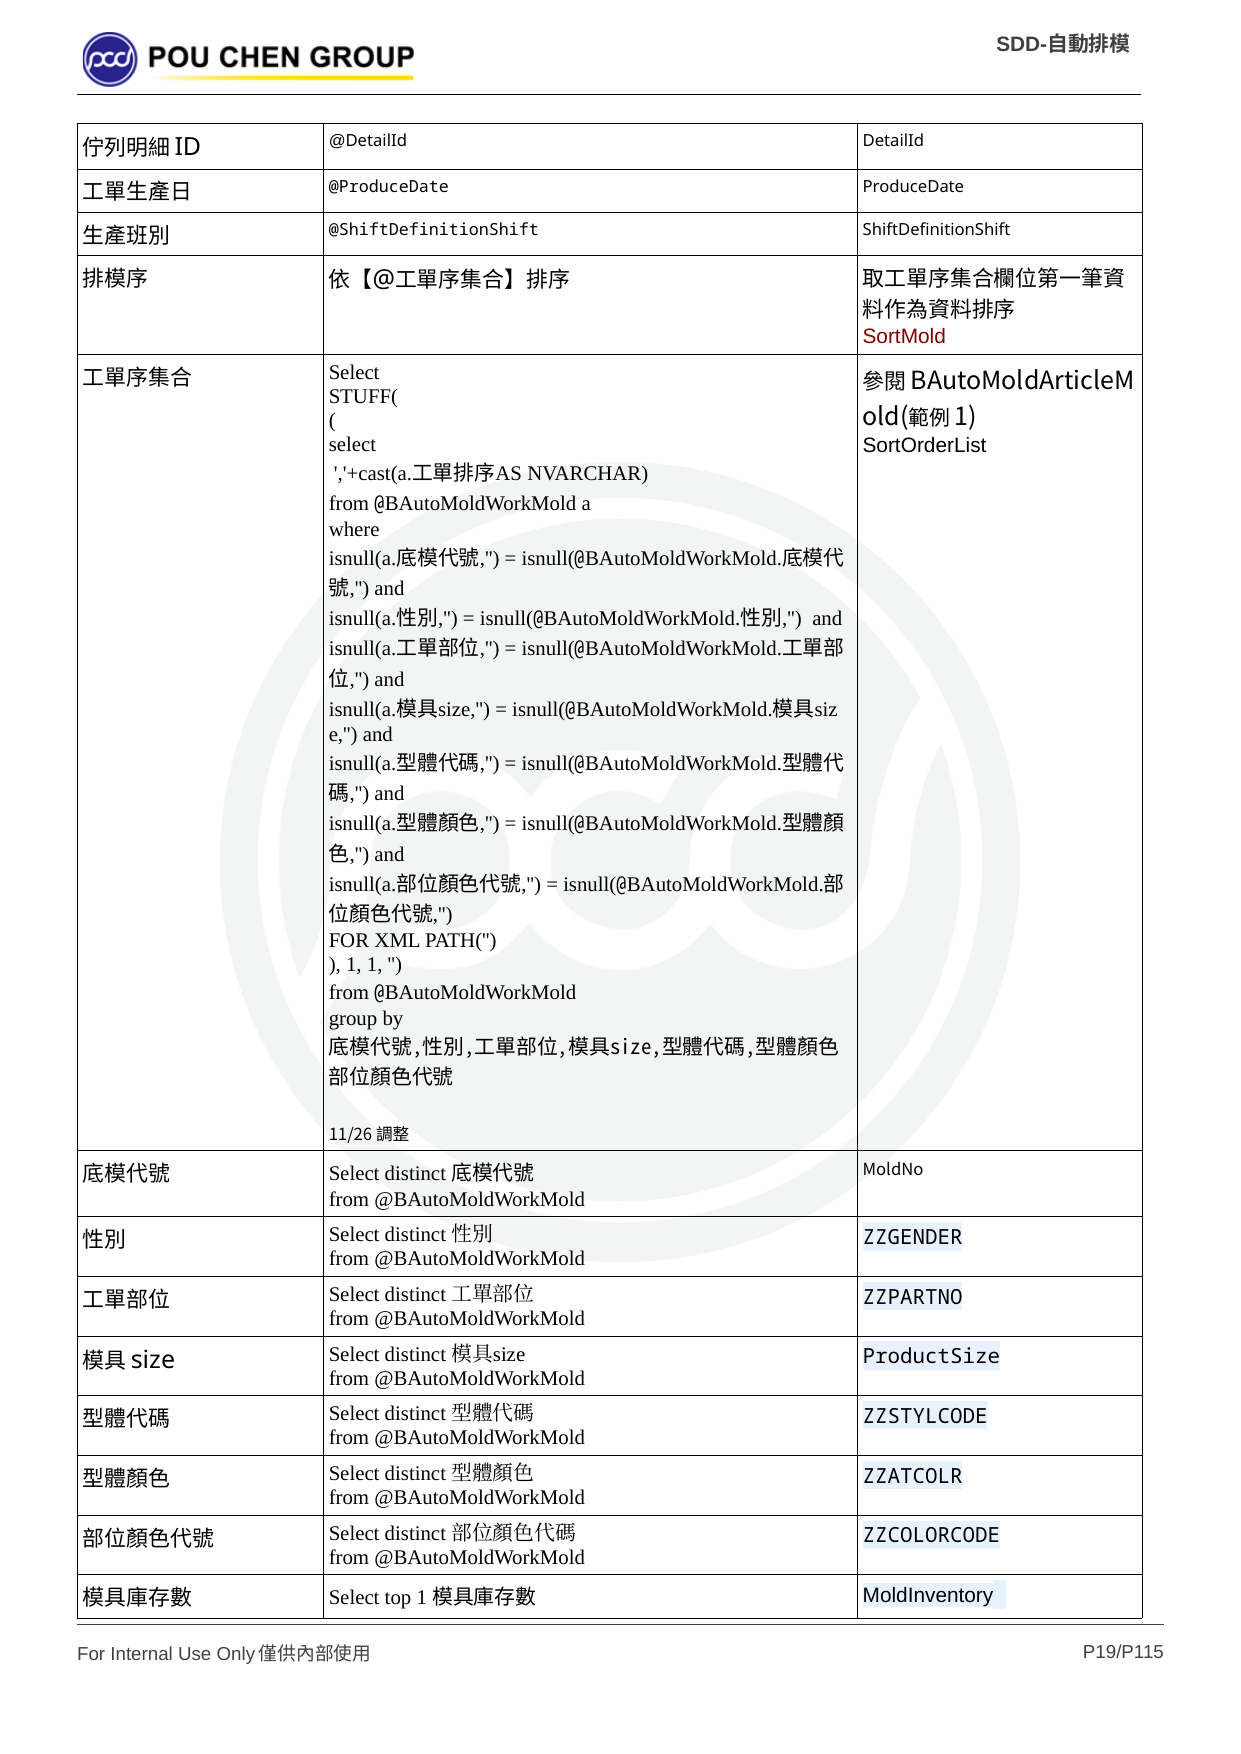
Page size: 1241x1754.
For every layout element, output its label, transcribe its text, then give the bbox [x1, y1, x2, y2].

table_cell Select distinct 部位顏色代碼 from @BAutoMoldWorkMold [324, 1516, 857, 1574]
table_cell DetailId [858, 124, 1142, 168]
picture [82, 32, 414, 87]
table_cell Select distinct 型體顏色 from @BAutoMoldWorkMold [324, 1456, 857, 1515]
table_cell 型體顏色 [78, 1456, 323, 1515]
table_cell ShiftDefinitionShift [858, 213, 1142, 255]
table_cell Select STUFF( ( select ','+cast(a.工單排序AS NVARCHAR) from @BAutoMoldWorkMold a where isnull(a.底模代號,'') = isnull(@BAutoMoldWorkMold.底模代號,'') and isnull(a.性別,'') = isnull(@BAutoMoldWorkMold.性別,'') and isnull(a.工單部位,'') = isnull(@BAutoMoldWorkMold.工單部位,'') and isnull(a.模具size,'') = isnull(@BAutoMoldWorkMold.模具size,'') and isnull(a.型體代碼,'') = isnull(@BAutoMoldWorkMold.型體代碼,'') and isnull(a.型體顏色,'') = isnull(@BAutoMoldWorkMold.型體顏色,'') and isnull(a.部位顏色代號,'') = isnull(@BAutoMoldWorkMold.部位顏色代號,'') FOR XML PATH('') ), 1, 1, '') from @BAutoMoldWorkMold group by 底模代號,性別,工單部位,模具size,型體代碼,型體顏色 部位顏色代號 11/26 調整 [324, 355, 857, 1150]
table_cell ZZGENDER [858, 1217, 1142, 1276]
table_cell Select distinct 性別 from @BAutoMoldWorkMold [324, 1217, 857, 1276]
table_cell Select distinct 型體代碼 from @BAutoMoldWorkMold [324, 1396, 857, 1455]
table_cell 佇列明細ID [78, 124, 323, 168]
table_cell Select top 1 模具庫存數 [324, 1575, 857, 1618]
table_cell 生產班別 [78, 213, 323, 255]
table_cell 性別 [78, 1217, 323, 1276]
table_cell 參閱BAutoMoldArticleMold(範例1) SortOrderList [858, 355, 1142, 1150]
table_cell @ProduceDate [324, 170, 857, 212]
table_cell 型體代碼 [78, 1396, 323, 1455]
table_cell ZZATCOLR [858, 1456, 1142, 1515]
table_cell @ShiftDefinitionShift [324, 213, 857, 255]
table_cell Select distinct 模具size from @BAutoMoldWorkMold [324, 1337, 857, 1395]
table_cell @DetailId [324, 124, 857, 168]
table_cell 模具size [78, 1337, 323, 1395]
table_cell ZZCOLORCODE [858, 1516, 1142, 1574]
table_cell 依【@工單序集合】排序 [324, 256, 857, 354]
table_cell ProduceDate [858, 170, 1142, 212]
table_cell 工單部位 [78, 1277, 323, 1336]
table_cell 模具庫存數 [78, 1575, 323, 1618]
table_cell ZZSTYLCODE [858, 1396, 1142, 1455]
table_cell Select distinct 底模代號 from @BAutoMoldWorkMold [324, 1151, 857, 1216]
table_cell Select distinct 工單部位 from @BAutoMoldWorkMold [324, 1277, 857, 1336]
table_cell 部位顏色代號 [78, 1516, 323, 1574]
table_cell MoldInventory [858, 1575, 1142, 1618]
table_cell 工單生產日 [78, 170, 323, 212]
table_cell 工單序集合 [78, 355, 323, 1150]
table_cell MoldNo [858, 1151, 1142, 1216]
table_cell 取工單序集合欄位第一筆資料作為資料排序 SortMold [858, 256, 1142, 354]
table_cell ProductSize [858, 1337, 1142, 1395]
table_cell 底模代號 [78, 1151, 323, 1216]
table_cell ZZPARTNO [858, 1277, 1142, 1336]
table_cell 排模序 [78, 256, 323, 354]
